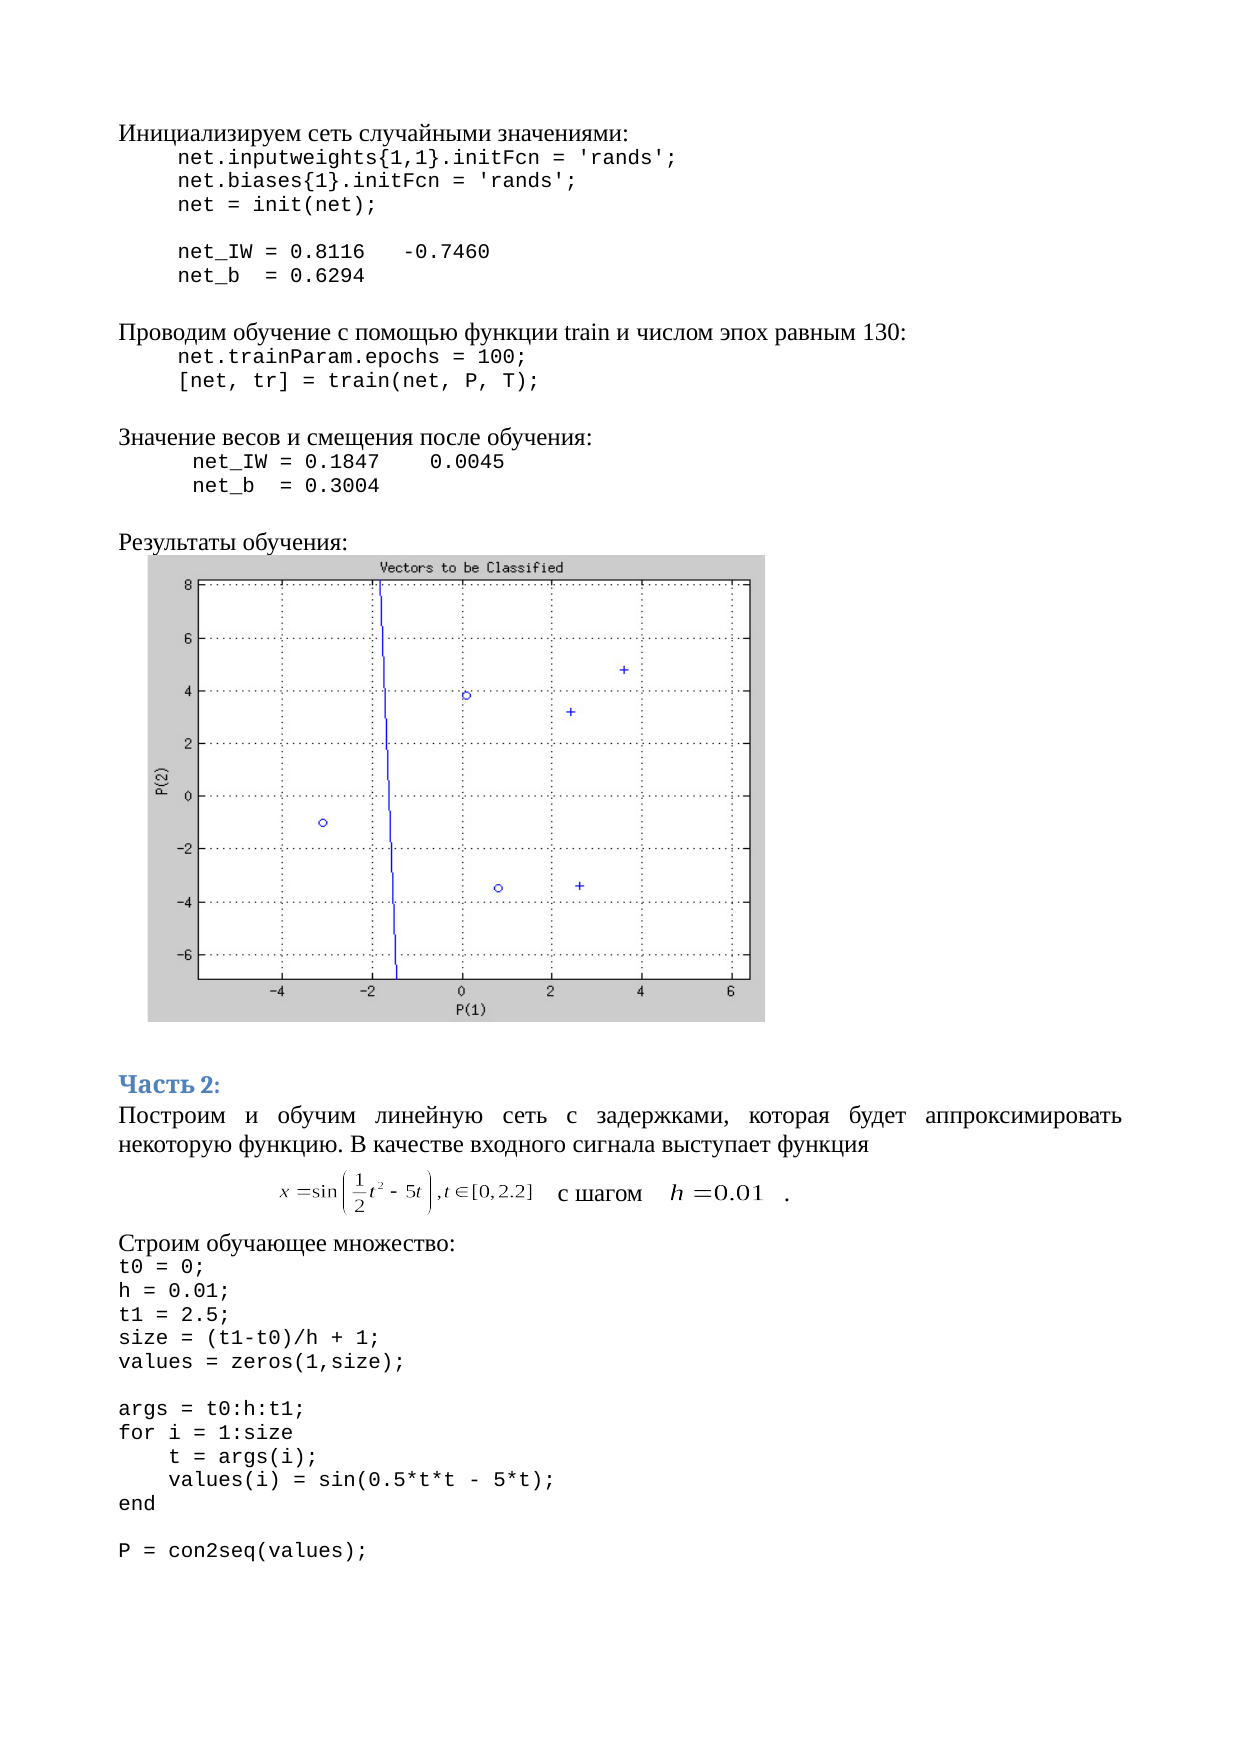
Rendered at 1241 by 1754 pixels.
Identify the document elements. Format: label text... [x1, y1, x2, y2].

text t1 = 2.5; [118, 1304, 1122, 1327]
text Результаты обучения: [118, 527, 1122, 556]
text net_IW = 0.1847 0.0045 [118, 451, 1122, 475]
text net_b = 0.3004 [118, 475, 1122, 498]
text h = 0.01; [118, 1280, 1122, 1304]
text с шагом . [185, 1158, 1122, 1228]
text Проводим обучение с помощью функции train и числом эпох равным 130: [118, 317, 1122, 346]
text net.biases{1}.initFcn = 'rands'; [177, 171, 1122, 194]
text net_IW = 0.8116 -0.7460 net_b = 0.6294 [177, 218, 1122, 289]
text t = args(i); [118, 1446, 1122, 1469]
text Строим обучающее множество: [118, 1228, 1122, 1256]
text net.trainParam.epochs = 100; [148, 346, 1122, 370]
text P = con2seq(values); [118, 1540, 1122, 1564]
text net.inputweights{1,1}.initFcn = 'rands'; [177, 147, 1122, 171]
text Инициализируем сеть случайными значениями: [118, 118, 1122, 147]
text args = t0:h:t1; [118, 1398, 1122, 1422]
subtitle Часть 2: [118, 1071, 1122, 1100]
text [net, tr] = train(net, P, T); [148, 370, 1122, 393]
text Значение весов и смещения после обучения: [118, 422, 1122, 451]
picture [147, 555, 766, 1022]
text t0 = 0; [118, 1256, 1122, 1280]
text values(i) = sin(0.5*t*t - 5*t); [118, 1469, 1122, 1493]
text size = (t1-t0)/h + 1; [118, 1327, 1122, 1351]
text Построим и обучим линейную сеть с задержками, которая будет аппроксимировать некоторую функцию. В качестве входного сигнала выступает функция [118, 1100, 1122, 1158]
text net = init(net); [177, 194, 1122, 218]
text values = zeros(1,size); [118, 1351, 1122, 1375]
text for i = 1:size [118, 1422, 1122, 1446]
text end [118, 1493, 1122, 1517]
